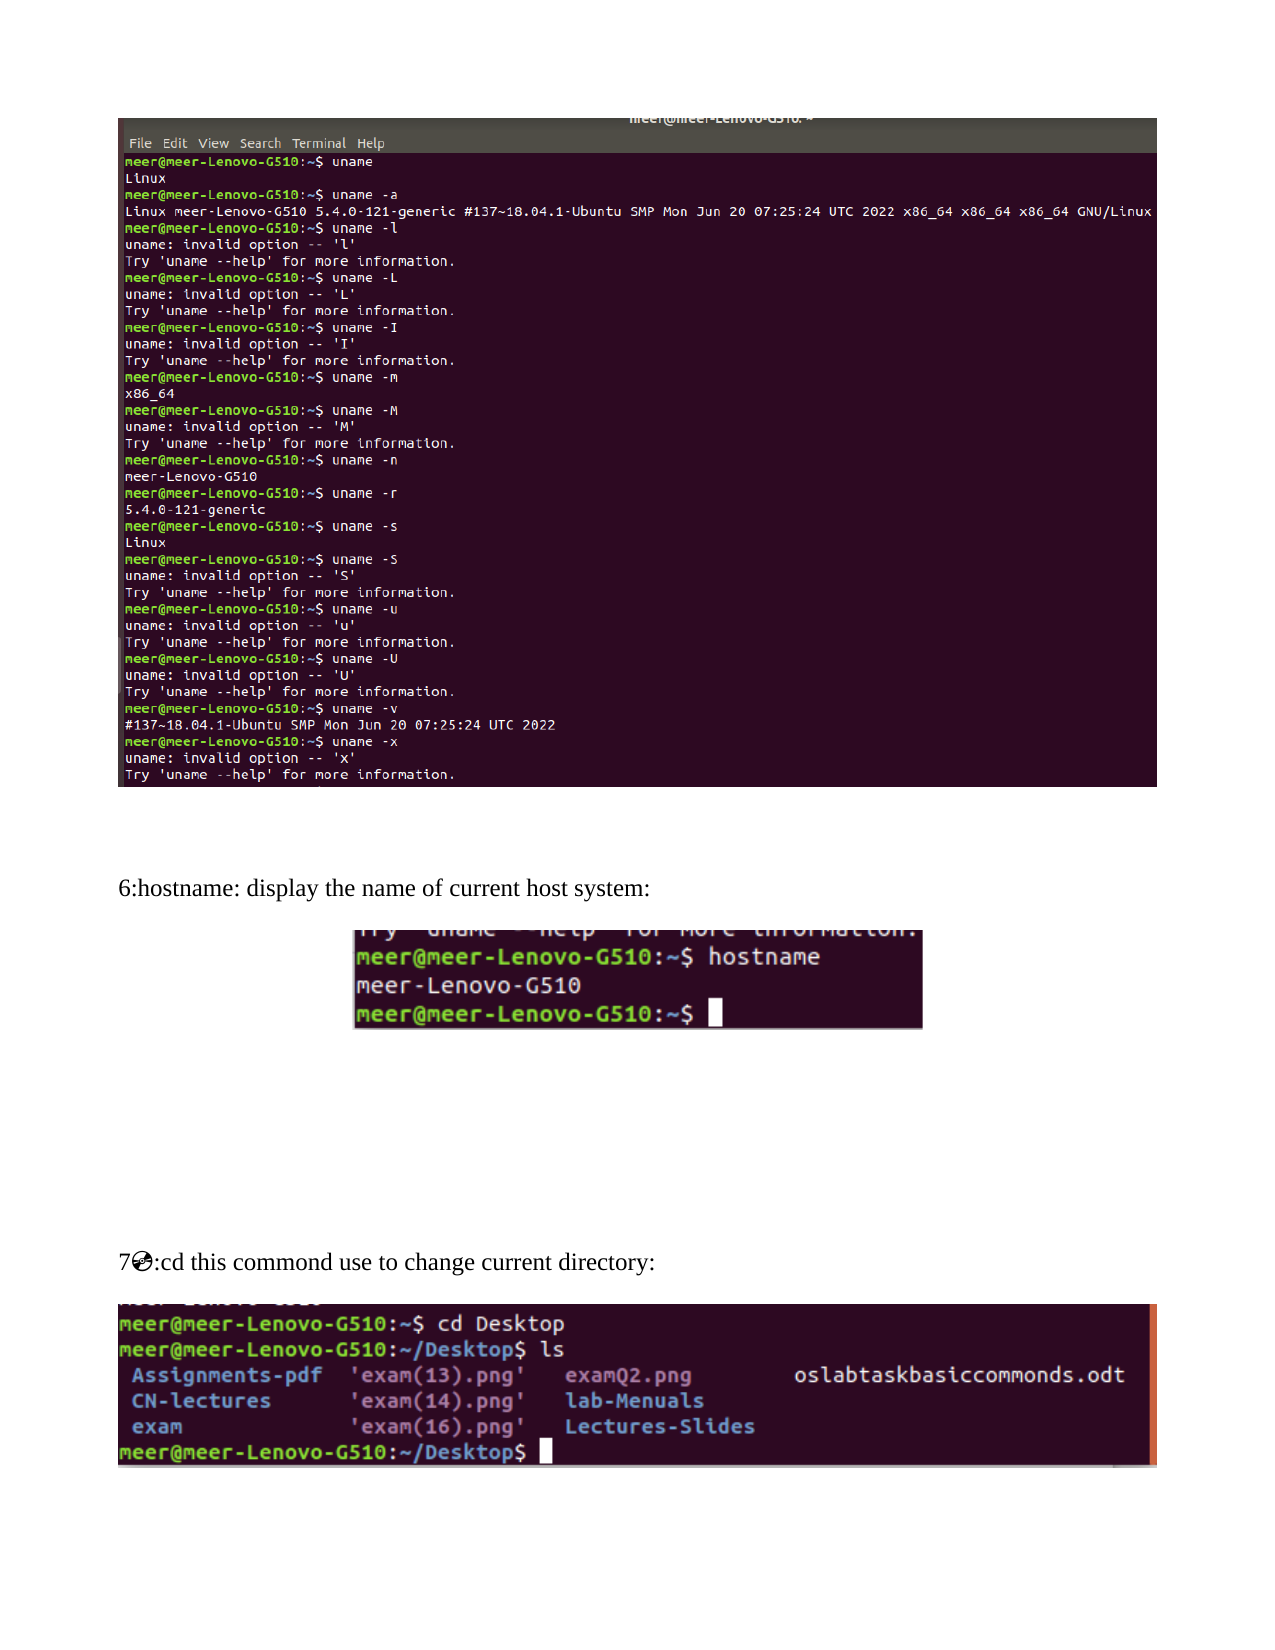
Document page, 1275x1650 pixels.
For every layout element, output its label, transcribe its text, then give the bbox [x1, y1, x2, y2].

picture [118, 118, 1157, 787]
text 6:hostname: display the name of current host system: [118, 873, 1157, 902]
picture [352, 930, 923, 1030]
picture [118, 1304, 1157, 1468]
text 7💿:cd this commond use to change current directory: [118, 1247, 1157, 1276]
